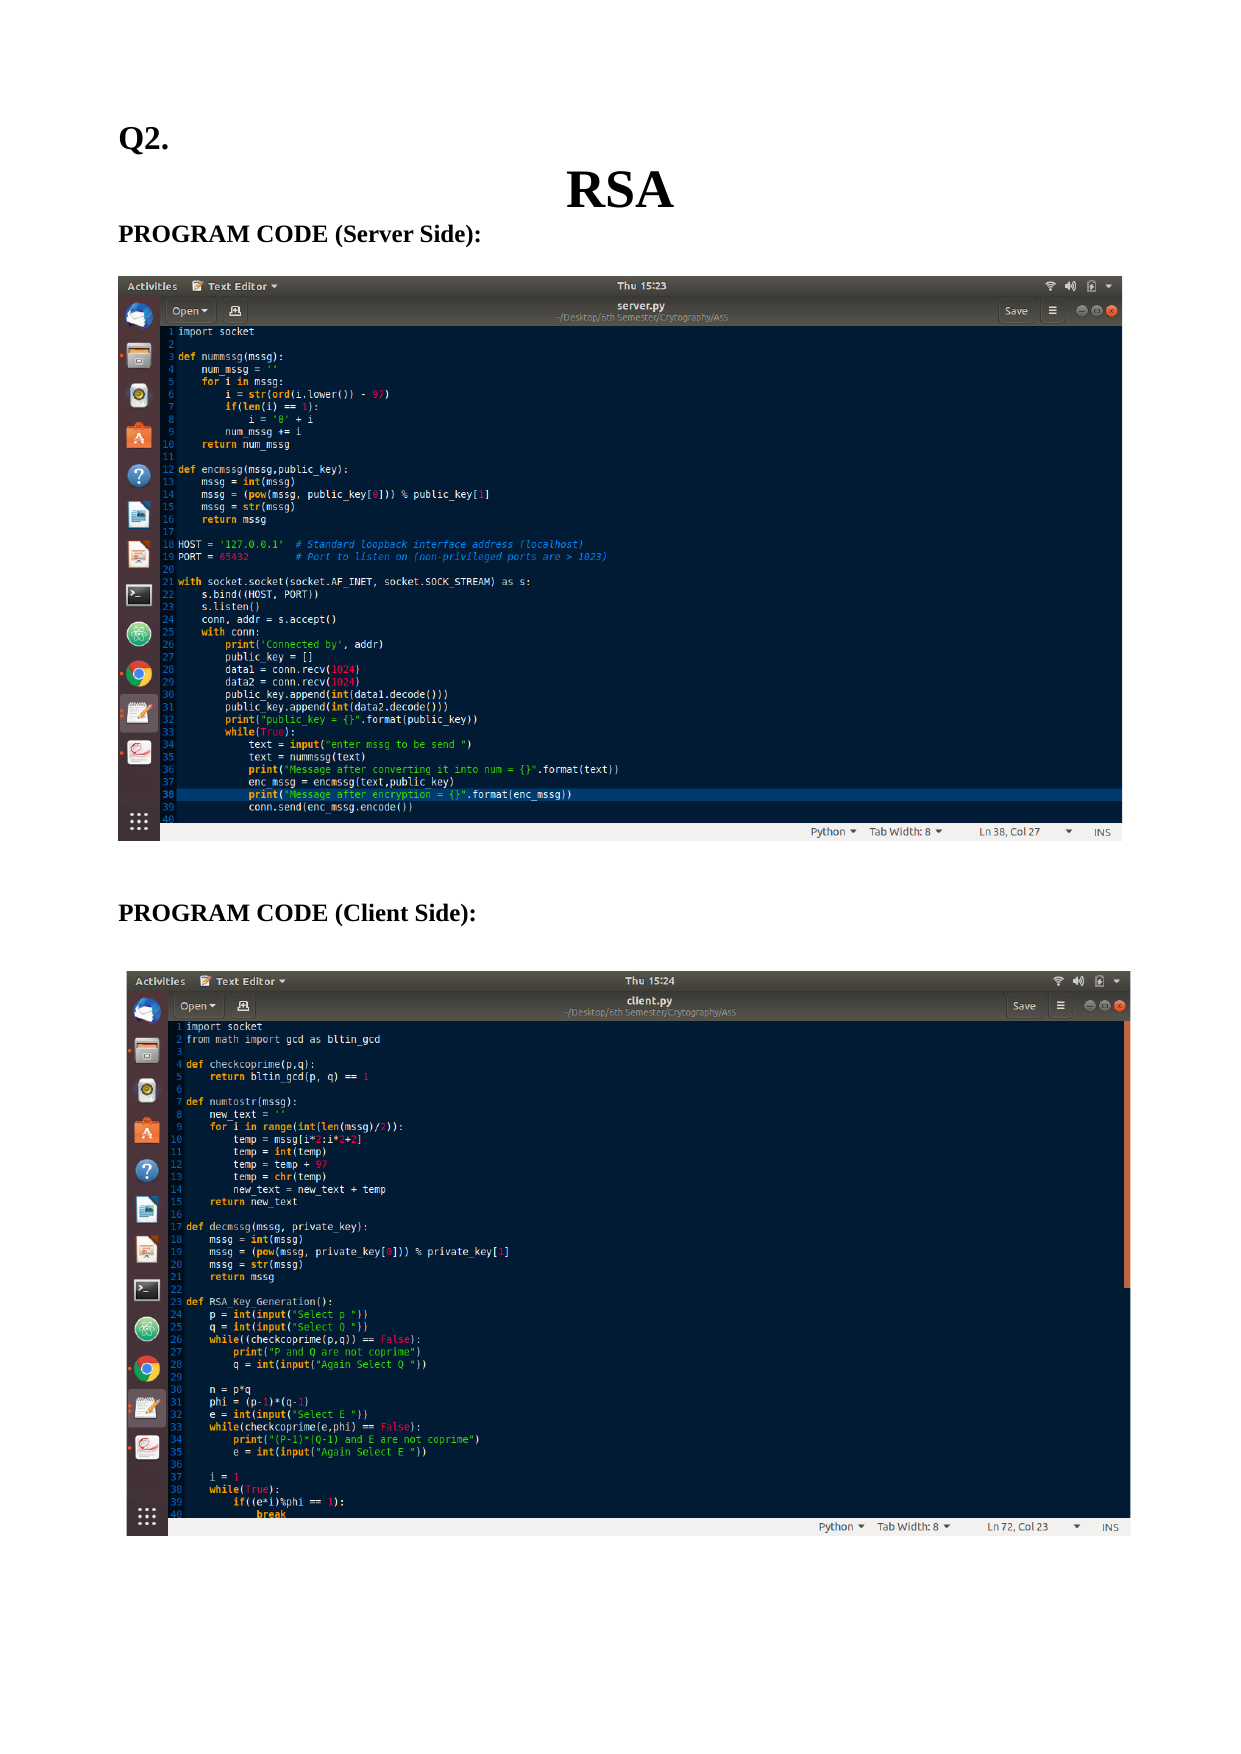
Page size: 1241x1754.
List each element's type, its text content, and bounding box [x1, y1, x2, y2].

text PROGRAM CODE (Client Side): [118, 898, 1122, 927]
picture [118, 276, 1123, 841]
text RSA [118, 156, 1122, 219]
text Q2. [118, 118, 1122, 156]
picture [126, 971, 1131, 1536]
text PROGRAM CODE (Server Side): [118, 219, 1122, 247]
